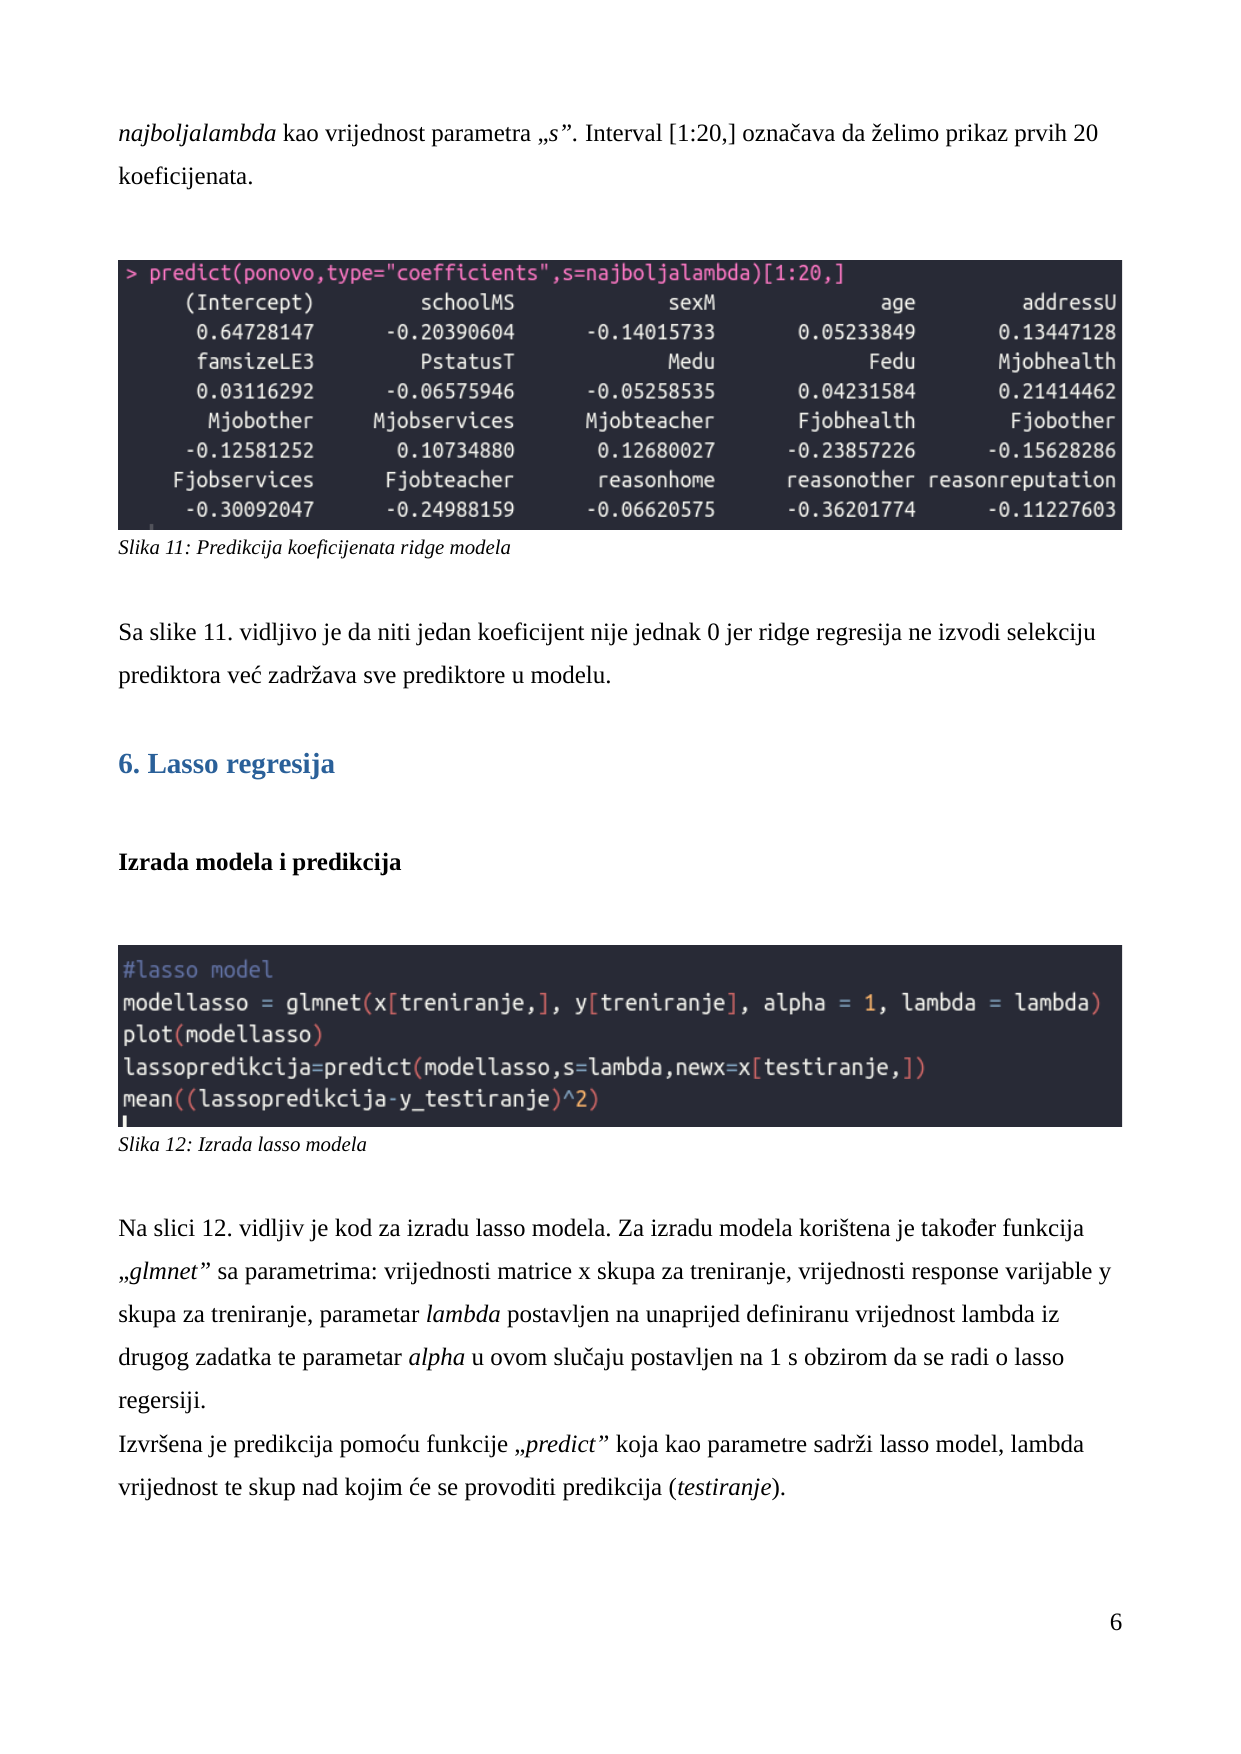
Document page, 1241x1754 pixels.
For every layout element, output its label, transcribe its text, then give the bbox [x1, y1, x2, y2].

text Slika 12: Izrada lasso modela [118, 1127, 1122, 1156]
text Na slici 12. vidljiv je kod za izradu lasso modela. Za izradu modela korištena je također funkcija „glmnet” sa parametrima: vrijednosti matrice x skupa za treniranje, vrijednosti response varijable y skupa za treniranje, parametar lambda postavljen na unaprijed definiranu vrijednost lambda iz drugog zadatka te parametar alpha u ovom slučaju postavljen na 1 s obzirom da se radi o lasso regersiji. [118, 1213, 1122, 1414]
text 6. Lasso regresija [118, 746, 1122, 780]
text Sa slike 11. vidljivo je da niti jedan koeficijent nije jednak 0 jer ridge regresija ne izvodi selekciju prediktora već zadržava sve prediktore u modelu. [118, 617, 1122, 689]
text Izvršena je predikcija pomoću funkcije „predict” koja kao parametre sadrži lasso model, lambda vrijednost te skup nad kojim će se provoditi predikcija (testiranje). [118, 1429, 1122, 1501]
picture [118, 945, 1123, 1127]
picture [118, 260, 1123, 530]
text najboljalambda kao vrijednost parametra „s”. Interval [1:20,] označava da želimo prikaz prvih 20 koeficijenata. [118, 118, 1122, 190]
text Slika 11: Predikcija koeficijenata ridge modela [118, 530, 1122, 559]
text Izrada modela i predikcija [118, 847, 1122, 876]
